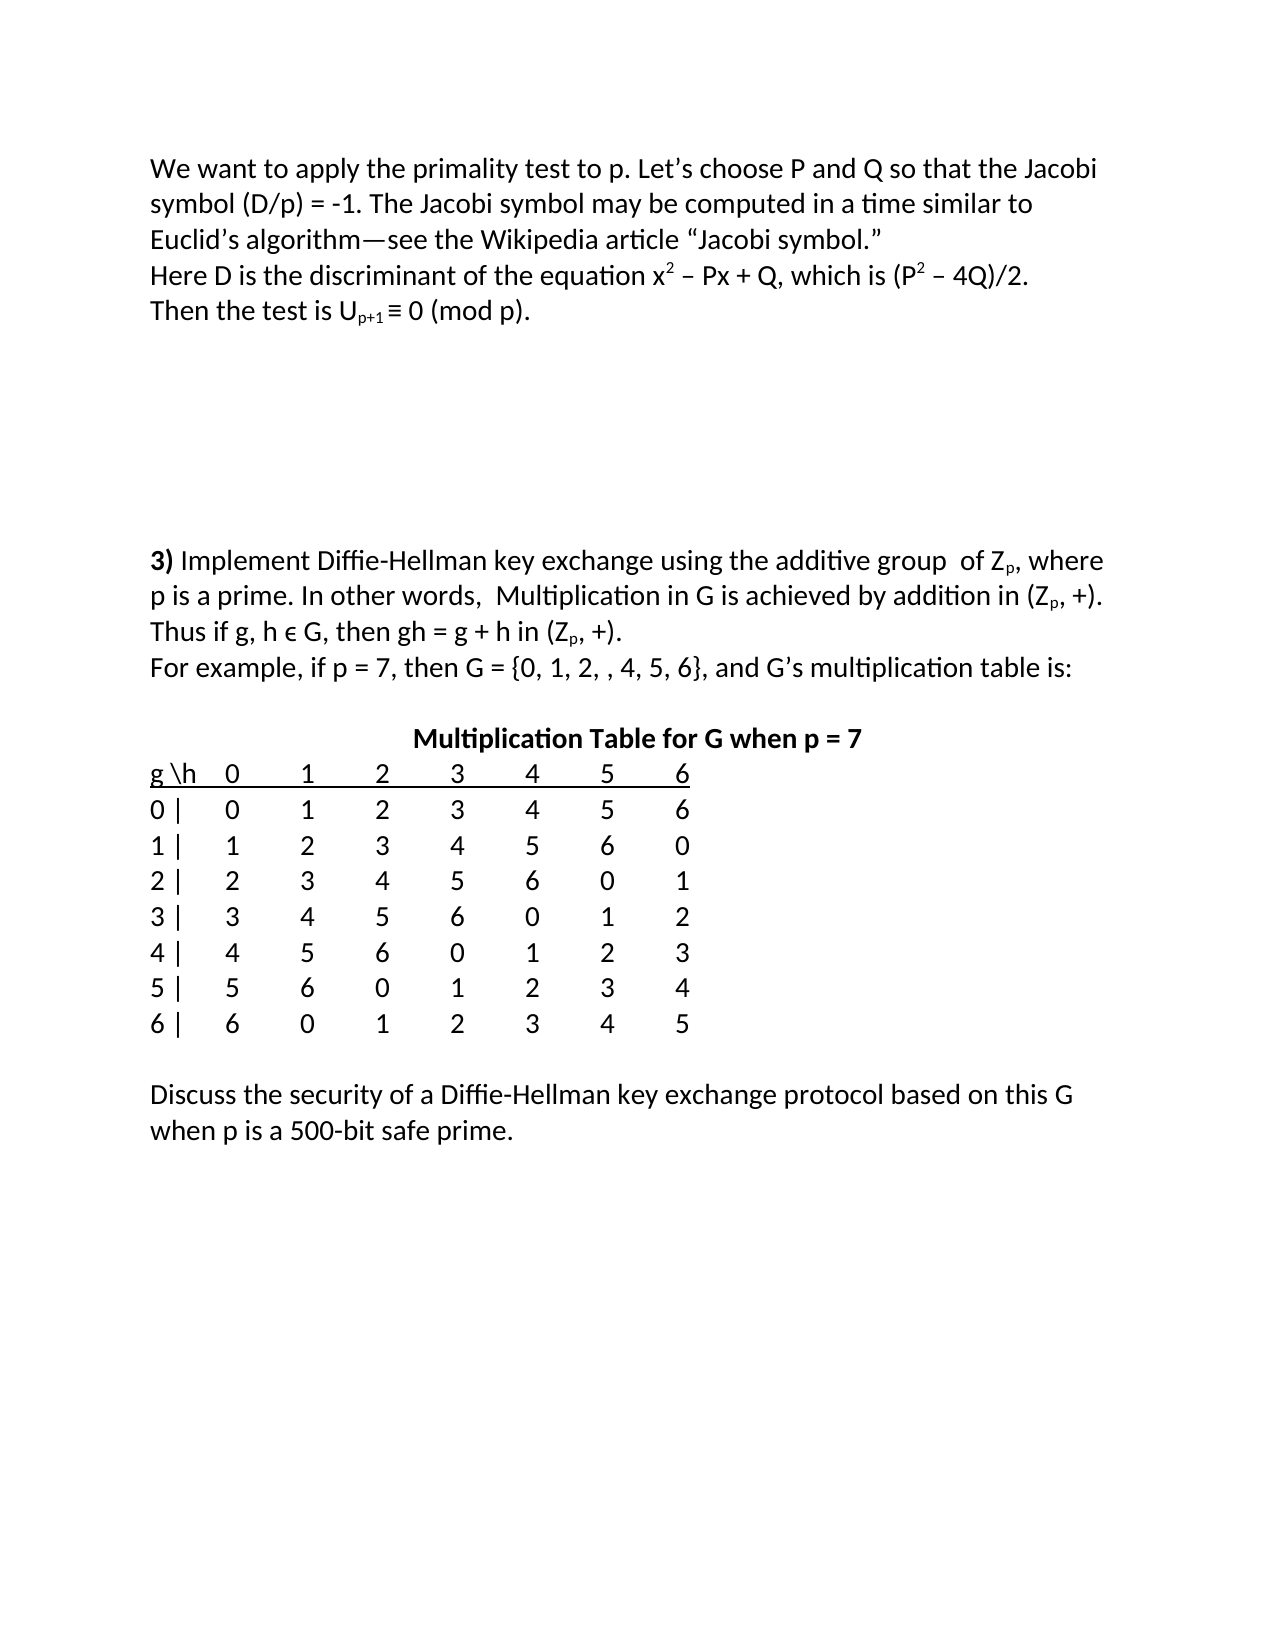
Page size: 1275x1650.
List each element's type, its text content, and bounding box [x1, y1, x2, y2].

text Discuss the security of a Diffie-Hellman key exchange protocol based on this G when p is a 500-bit safe prime. [150, 1076, 1125, 1147]
text Thus if g, h ϵ G, then gh = g + h in (Zp, +). [150, 613, 1125, 649]
text We want to apply the primality test to p. Let’s choose P and Q so that the Jacobi symbol (D/p) = -1. The Jacobi symbol may be computed in a time similar to Euclid’s algorithm—see the Wikipedia article “Jacobi symbol.” [150, 150, 1125, 257]
text 0 | 0 1 2 3 4 5 6 [150, 791, 1125, 827]
text 6 | 6 0 1 2 3 4 5 [150, 1005, 1125, 1041]
text Here D is the discriminant of the equation x2 – Px + Q, which is (P2 – 4Q)/2. [150, 257, 1125, 292]
text 3 | 3 4 5 6 0 1 2 [150, 898, 1125, 934]
text Multiplication Table for G when p = 7 [150, 720, 1125, 756]
text Then the test is Up+1 ≡ 0 (mod p). [150, 292, 1125, 328]
text 1 | 1 2 3 4 5 6 0 [150, 827, 1125, 862]
text 2 | 2 3 4 5 6 0 1 [150, 862, 1125, 898]
text 3) Implement Diffie-Hellman key exchange using the additive group of Zp, where p is a prime. In other words, Multiplication in G is achieved by addition in (Zp, +). [150, 542, 1125, 613]
text 5 | 5 6 0 1 2 3 4 [150, 969, 1125, 1005]
text For example, if p = 7, then G = {0, 1, 2, , 4, 5, 6}, and G’s multiplication table is: [150, 649, 1125, 684]
text 4 | 4 5 6 0 1 2 3 [150, 934, 1125, 969]
text g \h 0 1 2 3 4 5 6 [150, 756, 1125, 791]
